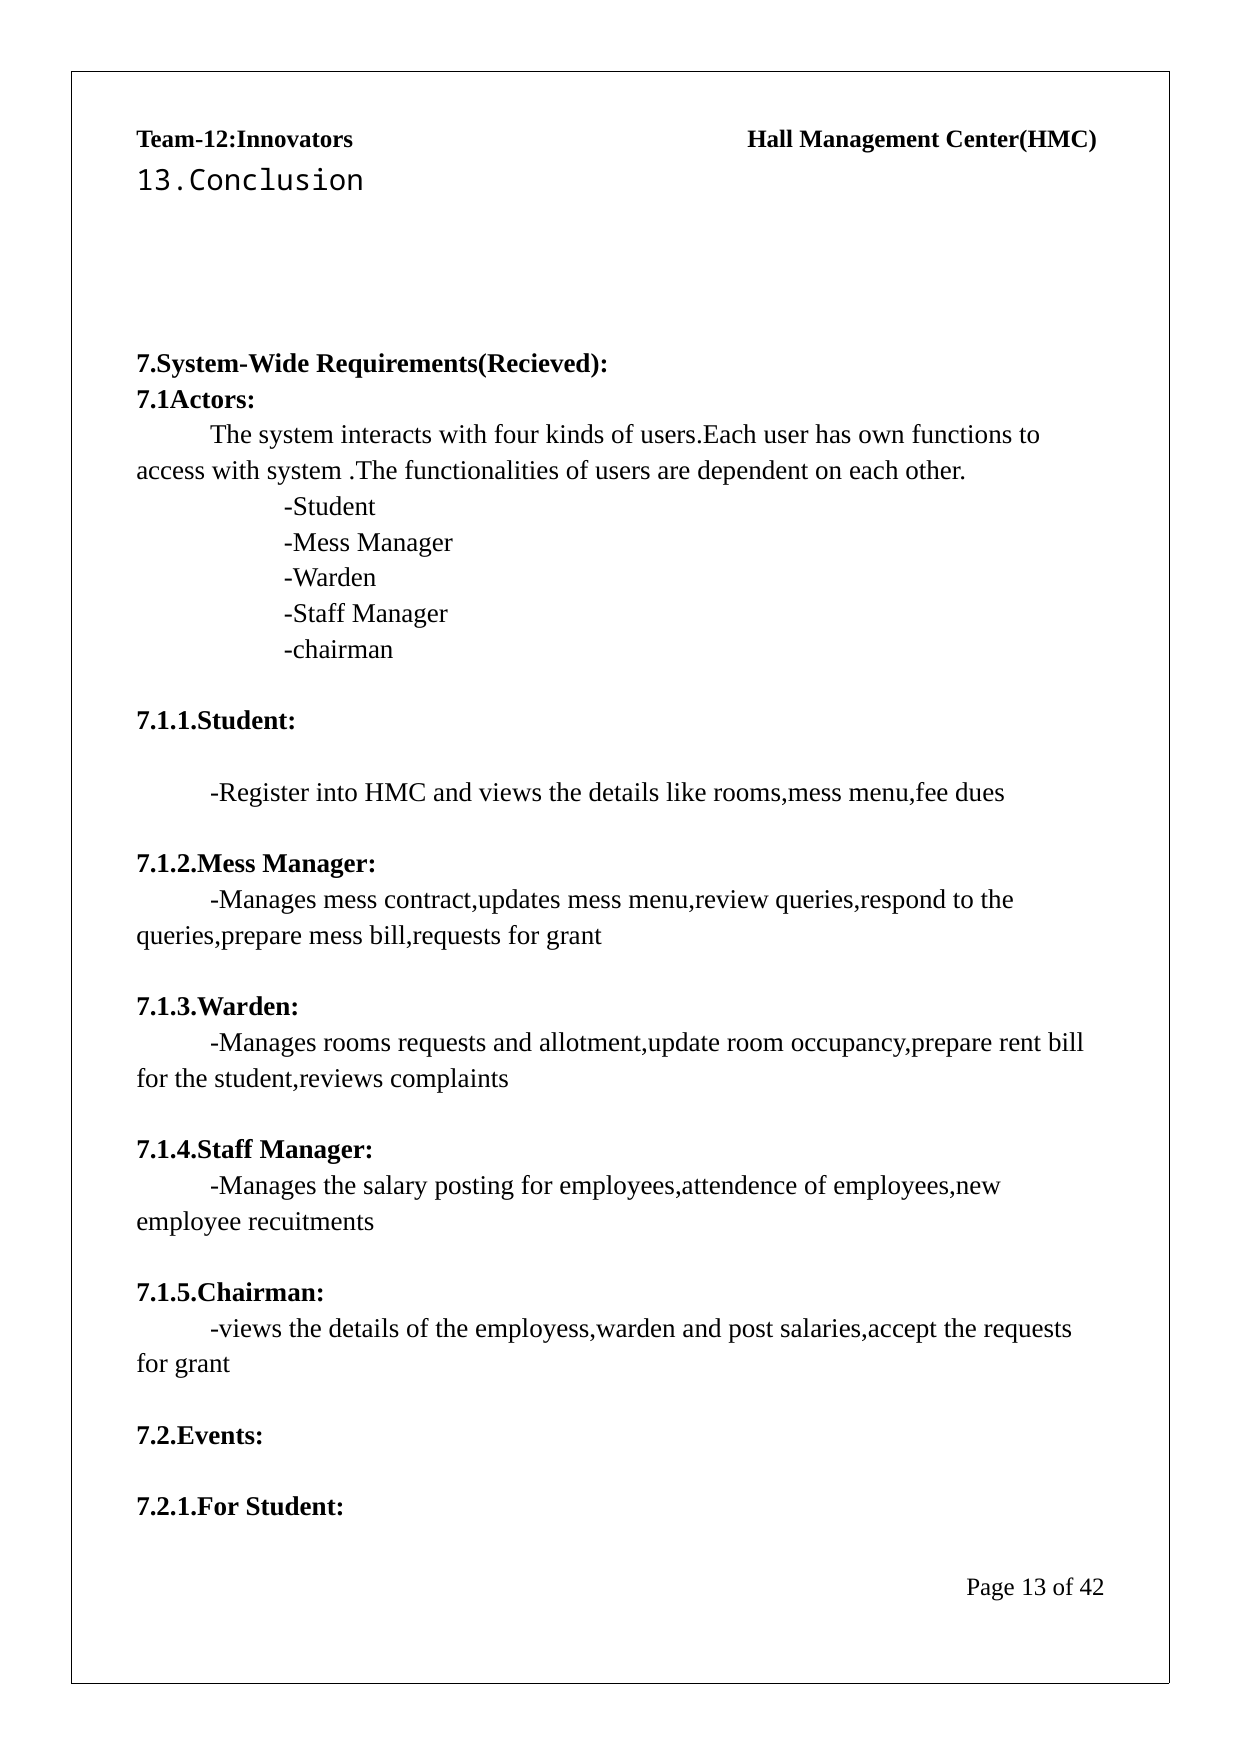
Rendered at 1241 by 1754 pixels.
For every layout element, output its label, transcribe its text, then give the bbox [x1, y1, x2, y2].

text -Warden [136, 561, 1104, 593]
text 13.Conclusion [136, 159, 1104, 198]
text -Manages rooms requests and allotment,update room occupancy,prepare rent bill for the student,reviews complaints [136, 1026, 1104, 1093]
text -Staff Manager [136, 597, 1104, 628]
text 7.1.2.Mess Manager: [136, 847, 1104, 878]
text 7.1.4.Staff Manager: [136, 1133, 1104, 1164]
text 7.System-Wide Requirements(Recieved): [136, 347, 1104, 378]
text 7.2.1.For Student: [136, 1490, 1104, 1522]
text 7.1Actors: [136, 383, 1104, 414]
text -chairman [136, 633, 1104, 664]
text -Manages mess contract,updates mess menu,review queries,respond to the queries,prepare mess bill,requests for grant [136, 883, 1104, 950]
text -Mess Manager [136, 526, 1104, 557]
text -Student [136, 490, 1104, 521]
text -Register into HMC and views the details like rooms,mess menu,fee dues [136, 776, 1104, 807]
text 7.2.Events: [136, 1419, 1104, 1450]
text The system interacts with four kinds of users.Each user has own functions to [136, 418, 1104, 450]
text 7.1.5.Chairman: [136, 1276, 1104, 1307]
text 7.1.1.Student: [136, 704, 1104, 771]
text -views the details of the employess,warden and post salaries,accept the requests for grant [136, 1312, 1104, 1379]
text 7.1.3.Warden: [136, 990, 1104, 1021]
text -Manages the salary posting for employees,attendence of employees,new employee recuitments [136, 1169, 1104, 1236]
text access with system .The functionalities of users are dependent on each other. [136, 454, 1104, 485]
